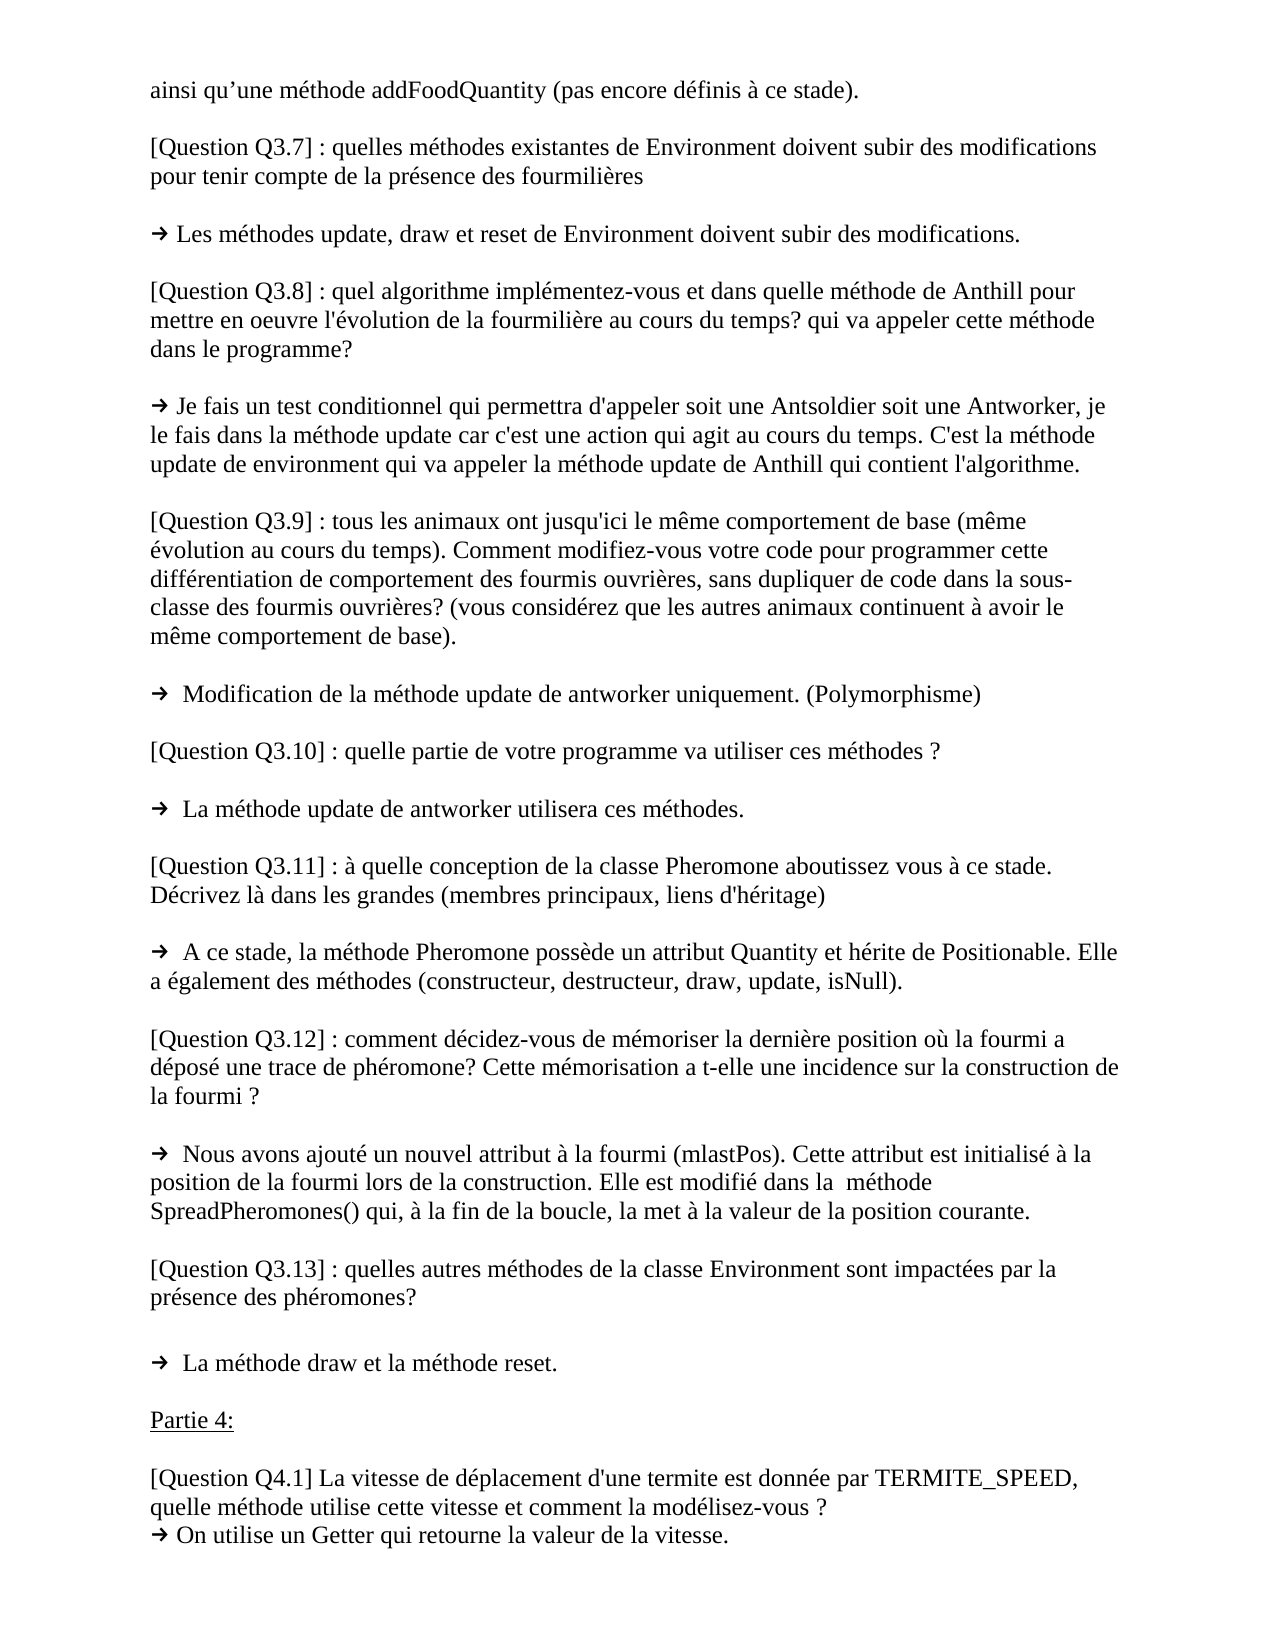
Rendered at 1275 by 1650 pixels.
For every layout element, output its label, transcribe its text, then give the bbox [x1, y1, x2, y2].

text → La méthode update de antworker utilisera ces méthodes. [150, 794, 1125, 822]
text → A ce stade, la méthode Pheromone possède un attribut Quantity et hérite de Positionable. Elle a également des méthodes (constructeur, destructeur, draw, update, isNull). [150, 937, 1125, 995]
text → La méthode draw et la méthode reset. [150, 1348, 1125, 1377]
text ainsi qu’une méthode addFoodQuantity (pas encore définis à ce stade). [150, 75, 1125, 104]
text → Les méthodes update, draw et reset de Environment doivent subir des modifications. [150, 219, 1125, 247]
text [Question Q3.9] : tous les animaux ont jusqu'ici le même comportement de base (même évolution au cours du temps). Comment modifiez-vous votre code pour programmer cette différentiation de comportement des fourmis ouvrières, sans dupliquer de code dans la sous-classe des fourmis ouvrières? (vous considérez que les autres animaux continuent à avoir le même comportement de base). [150, 506, 1125, 650]
text [Question Q4.1] La vitesse de déplacement d'une termite est donnée par TERMITE_SPEED, quelle méthode utilise cette vitesse et comment la modélisez-vous ? [150, 1463, 1125, 1521]
text Partie 4: [150, 1406, 1125, 1434]
text [Question Q3.10] : quelle partie de votre programme va utiliser ces méthodes ? [150, 736, 1125, 765]
text → On utilise un Getter qui retourne la valeur de la vitesse. [150, 1521, 1125, 1549]
text [Question Q3.7] : quelles méthodes existantes de Environment doivent subir des modifications pour tenir compte de la présence des fourmilières [150, 132, 1125, 190]
text → Je fais un test conditionnel qui permettra d'appeler soit une Antsoldier soit une Antworker, je le fais dans la méthode update car c'est une action qui agit au cours du temps. C'est la méthode update de environment qui va appeler la méthode update de Anthill qui contient l'algorithme. [150, 391, 1125, 477]
text [Question Q3.13] : quelles autres méthodes de la classe Environment sont impactées par la présence des phéromones? [150, 1254, 1125, 1311]
text [Question Q3.12] : comment décidez-vous de mémoriser la dernière position où la fourmi a déposé une trace de phéromone? Cette mémorisation a t-elle une incidence sur la construction de la fourmi ? [150, 1024, 1125, 1110]
text [Question Q3.8] : quel algorithme implémentez-vous et dans quelle méthode de Anthill pour mettre en oeuvre l'évolution de la fourmilière au cours du temps? qui va appeler cette méthode dans le programme? [150, 276, 1125, 362]
text → Modification de la méthode update de antworker uniquement. (Polymorphisme) [150, 679, 1125, 707]
text → Nous avons ajouté un nouvel attribut à la fourmi (mlastPos). Cette attribut est initialisé à la position de la fourmi lors de la construction. Elle est modifié dans la méthode SpreadPheromones() qui, à la fin de la boucle, la met à la valeur de la position courante. [150, 1139, 1125, 1225]
text [Question Q3.11] : à quelle conception de la classe Pheromone aboutissez vous à ce stade. Décrivez là dans les grandes (membres principaux, liens d'héritage) [150, 851, 1125, 909]
